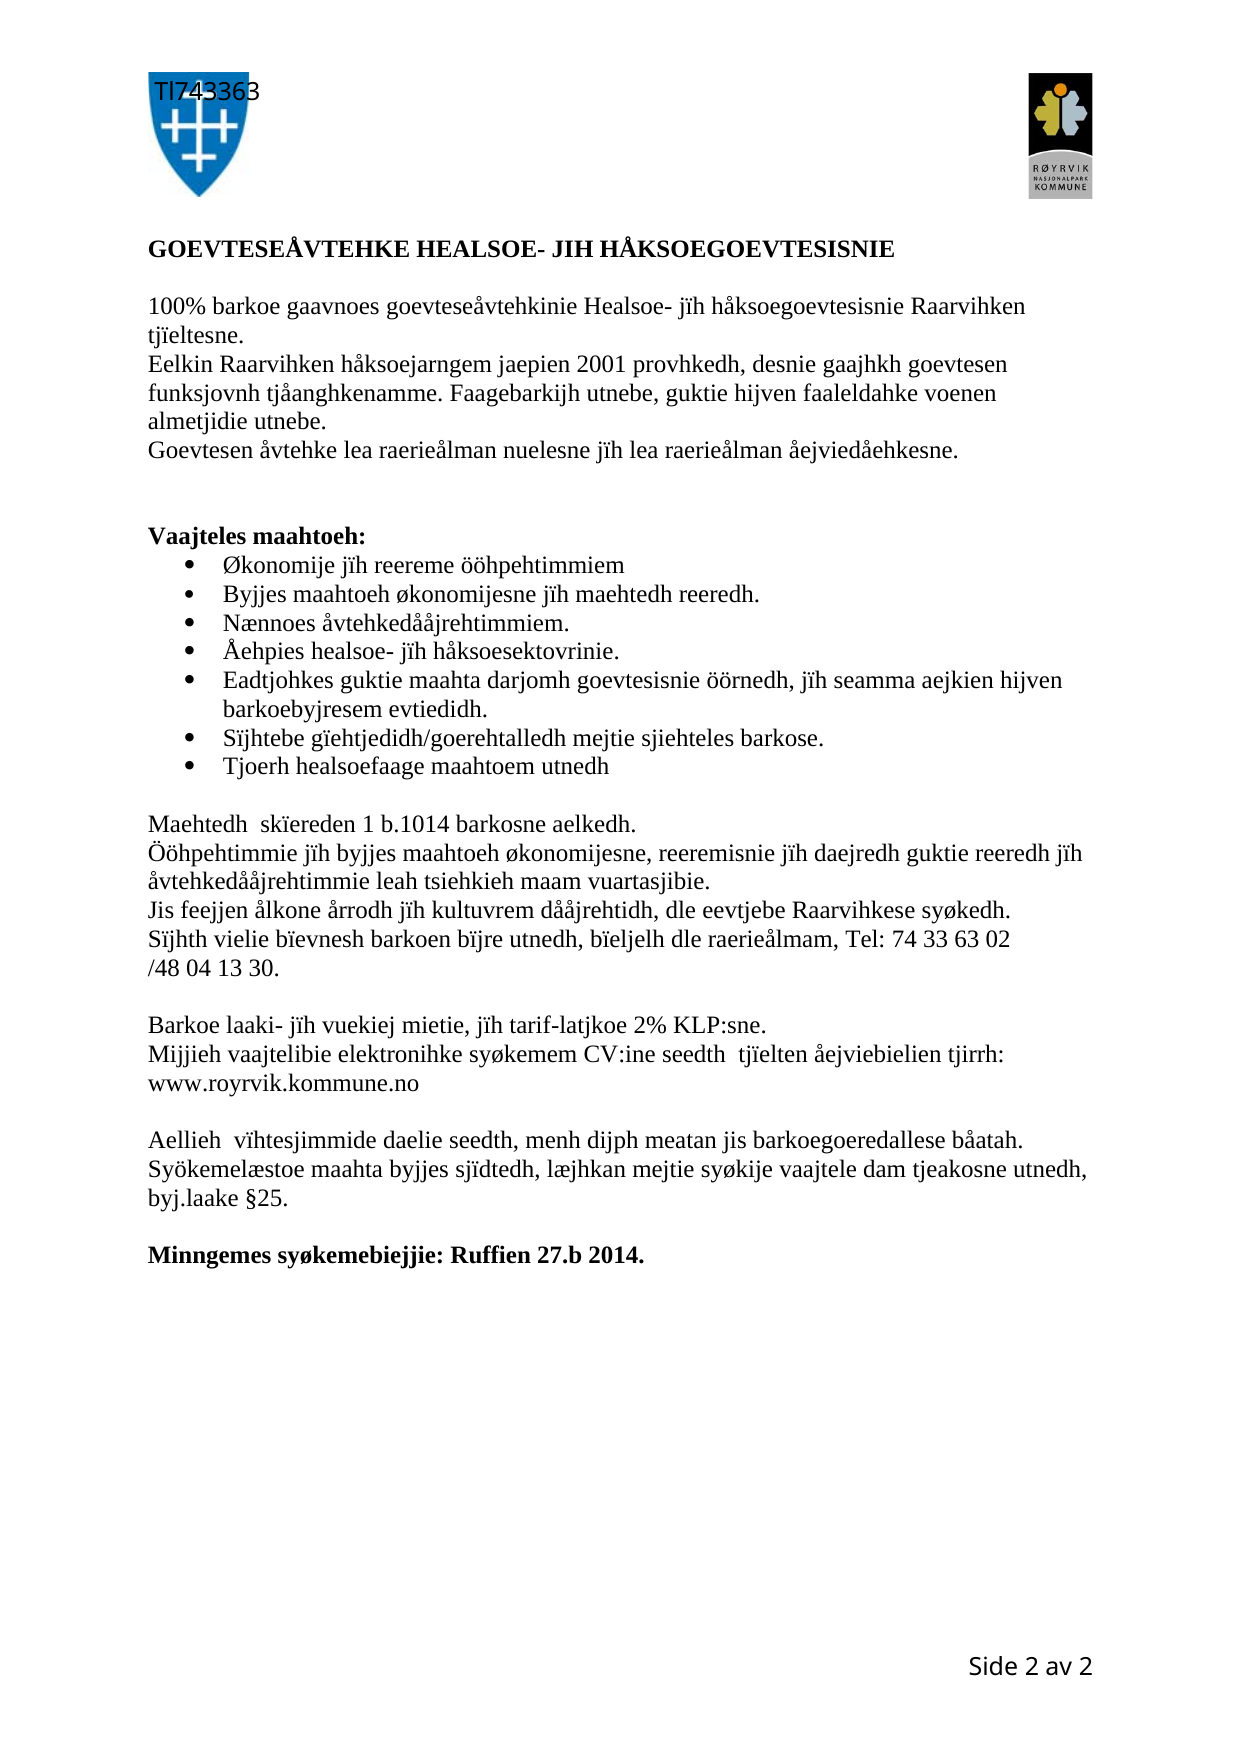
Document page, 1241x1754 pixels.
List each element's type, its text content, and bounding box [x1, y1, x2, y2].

list Åehpies healsoe- jïh håksoesektovrinie. [185, 636, 1092, 665]
list Tjoerh healsoefaage maahtoem utnedh [185, 751, 1092, 780]
text /48 04 13 30. [148, 953, 1092, 981]
list Sïjhtebe gïehtjedidh/goerehtalledh mejtie sjiehteles barkose. [185, 723, 1092, 751]
text 100% barkoe gaavnoes goevteseåvtehkinie Healsoe- jïh håksoegoevtesisnie Raarvihken tjïeltesne. [148, 291, 1092, 349]
text Barkoe laaki- jïh vuekiej mietie, jïh tarif-latjkoe 2% KLP:sne. [148, 1010, 1092, 1039]
text Jis feejjen ålkone årrodh jïh kultuvrem dååjrehtidh, dle eevtjebe Raarvihkese syøkedh. [148, 895, 1092, 924]
list Nænnoes åvtehkedååjrehtimmiem. [185, 608, 1092, 636]
picture [148, 72, 250, 197]
list Økonomije jïh reereme ööhpehtimmiem [185, 550, 1092, 579]
text Sïjhth vielie bïevnesh barkoen bïjre utnedh, bïeljelh dle raerieålmam, Tel: 74 33 63 02 [148, 924, 1092, 953]
text Aellieh vïhtesjimmide daelie seedth, menh dijph meatan jis barkoegoeredallese båatah. Syökemelæstoe maahta byjjes sjïdtedh, læjhkan mejtie syøkije vaajtele dam tjeakosne utnedh, byj.laake §25. [148, 1125, 1092, 1211]
text Maehtedh skïereden 1 b.1014 barkosne aelkedh. [148, 809, 1092, 838]
picture [1028, 73, 1093, 199]
text Mijjieh vaajtelibie elektronihke syøkemem CV:ine seedth tjïelten åejviebielien tjirrh: www.royrvik.kommune.no [148, 1039, 1092, 1096]
text Vaajteles maahtoeh: [148, 521, 1092, 550]
text Ööhpehtimmie jïh byjjes maahtoeh økonomijesne, reeremisnie jïh daejredh guktie reeredh jïh åvtehkedååjrehtimmie leah tsiehkieh maam vuartasjibie. [148, 838, 1092, 895]
text Goevtesen åvtehke lea raerieålman nuelesne jïh lea raerieålman åejviedåehkesne. [148, 435, 1092, 464]
list Eadtjohkes guktie maahta darjomh goevtesisnie öörnedh, jïh seamma aejkien hijven barkoebyjresem evtiedidh. [185, 665, 1092, 723]
list Byjjes maahtoeh økonomijesne jïh maehtedh reeredh. [185, 579, 1092, 608]
text Minngemes syøkemebiejjie: Ruffien 27.b 2014. [148, 1240, 1092, 1269]
text GOEVTESEÅVTEHKE HEALSOE- JIH HÅKSOEGOEVTESISNIE [148, 234, 1092, 263]
text Eelkin Raarvihken håksoejarngem jaepien 2001 provhkedh, desnie gaajhkh goevtesen funksjovnh tjåanghkenamme. Faagebarkijh utnebe, guktie hijven faaleldahke voenen almetjidie utnebe. [148, 349, 1092, 435]
